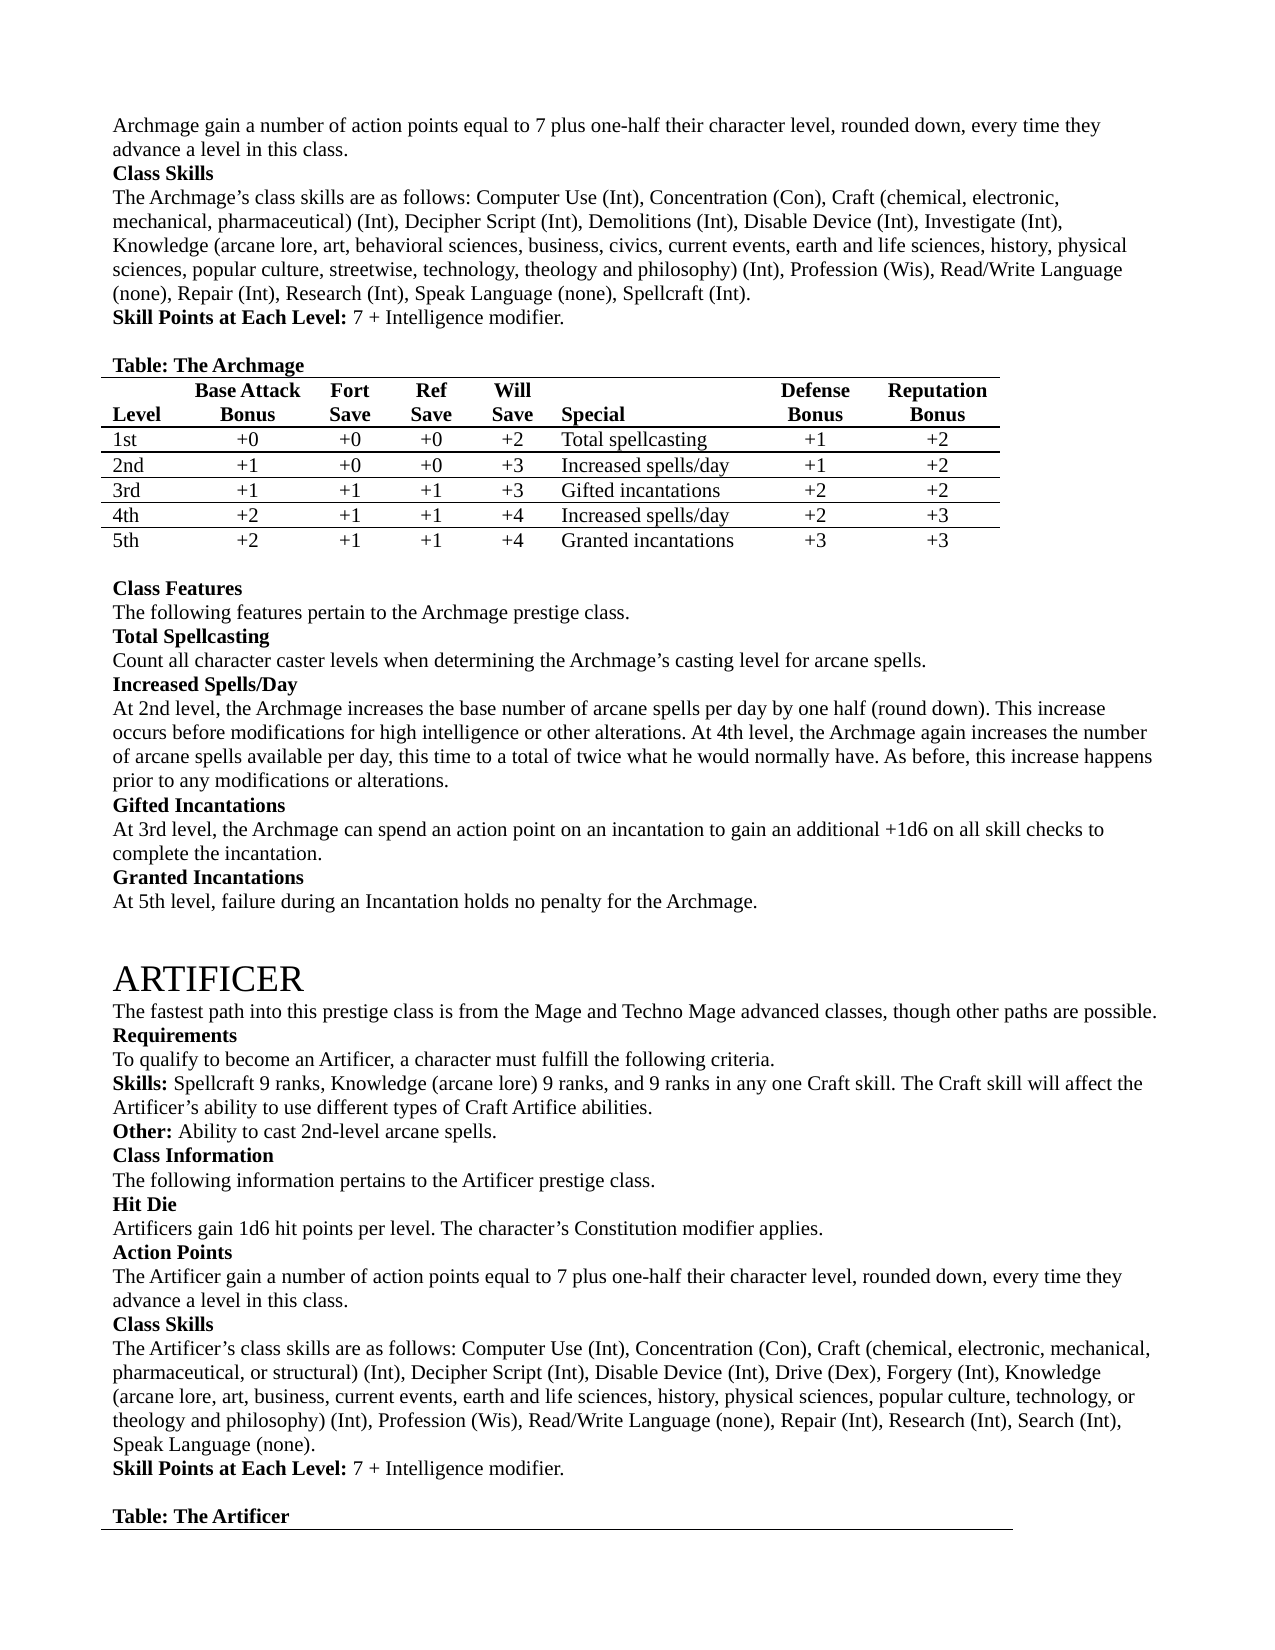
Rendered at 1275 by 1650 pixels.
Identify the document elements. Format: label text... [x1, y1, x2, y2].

table_cell +3 [875, 528, 1000, 552]
table_cell Total spellcasting [550, 428, 756, 451]
table_cell +2 [875, 428, 1000, 451]
table_cell Ref Save [388, 378, 475, 426]
table_cell +4 [475, 503, 550, 527]
text Hit Die [112, 1192, 1162, 1216]
table_cell +0 [388, 428, 475, 451]
table_cell Increased spells/day [550, 453, 756, 477]
text Count all character caster levels when determining the Archmage’s casting level for arcane spells. [112, 648, 1162, 672]
text At 5th level, failure during an Incantation holds no penalty for the Archmage. [112, 889, 1162, 913]
text Action Points [112, 1240, 1162, 1264]
table_cell +1 [756, 428, 875, 451]
table_cell Gifted incantations [550, 478, 756, 502]
table_cell 5th [101, 528, 183, 552]
table_cell Increased spells/day [550, 503, 756, 527]
subtitle Class Features [112, 576, 1162, 600]
text Gifted Incantations [112, 792, 1162, 817]
text Skills: Spellcraft 9 ranks, Knowledge (arcane lore) 9 ranks, and 9 ranks in any one Craft skill. The Craft skill will affect the Artificer’s ability to use different types of Craft Artifice abilities. [112, 1071, 1162, 1119]
table_cell 2nd [101, 453, 183, 477]
table_cell +2 [183, 503, 312, 527]
table_cell +2 [756, 503, 875, 527]
text The fastest path into this prestige class is from the Mage and Techno Mage advanced classes, though other paths are possible. [112, 999, 1162, 1023]
table_header Table: The Artificer [101, 1504, 1012, 1528]
table_cell +0 [183, 428, 312, 451]
text Other: Ability to cast 2nd-level arcane spells. [112, 1119, 1162, 1143]
table_cell Will Save [475, 378, 550, 426]
text Class Skills [112, 1312, 1162, 1336]
subtitle Class Information [112, 1143, 1162, 1167]
text Increased Spells/Day [112, 672, 1162, 696]
table_cell Fort Save [313, 378, 387, 426]
text The following features pertain to the Archmage prestige class. [112, 600, 1162, 624]
table_cell +1 [756, 453, 875, 477]
table_cell +0 [313, 428, 387, 451]
table_cell +1 [183, 453, 312, 477]
table_cell +1 [388, 478, 475, 502]
table_cell +4 [475, 528, 550, 552]
text At 2nd level, the Archmage increases the base number of arcane spells per day by one half (round down). This increase occurs before modifications for high intelligence or other alterations. At 4th level, the Archmage again increases the number of arcane spells available per day, this time to a total of twice what he would normally have. As before, this increase happens prior to any modifications or alterations. [112, 696, 1162, 792]
table_cell 4th [101, 503, 183, 527]
table_cell Base Attack Bonus [183, 378, 312, 426]
table_cell +2 [183, 528, 312, 552]
table_cell +2 [756, 478, 875, 502]
text The Archmage’s class skills are as follows: Computer Use (Int), Concentration (Con), Craft (chemical, electronic, mechanical, pharmaceutical) (Int), Decipher Script (Int), Demolitions (Int), Disable Device (Int), Investigate (Int), Knowledge (arcane lore, art, behavioral sciences, business, civics, current events, earth and life sciences, history, physical sciences, popular culture, streetwise, technology, theology and philosophy) (Int), Profession (Wis), Read/Write Language (none), Repair (Int), Research (Int), Speak Language (none), Spellcraft (Int). [112, 185, 1162, 305]
table_cell +1 [313, 503, 387, 527]
table_cell Granted incantations [550, 528, 756, 552]
text Total Spellcasting [112, 624, 1162, 648]
table_cell +3 [475, 453, 550, 477]
table_cell Defense Bonus [756, 378, 875, 426]
table_cell 1st [101, 428, 183, 451]
text Archmage gain a number of action points equal to 7 plus one-half their character level, rounded down, every time they advance a level in this class. [112, 112, 1162, 161]
table_cell +0 [388, 453, 475, 477]
text Artificers gain 1d6 hit points per level. The character’s Constitution modifier applies. [112, 1216, 1162, 1240]
subtitle ARTIFICER [112, 956, 1162, 999]
text Skill Points at Each Level: 7 + Intelligence modifier. [112, 1456, 1162, 1480]
table_cell Special [550, 378, 756, 426]
text The following information pertains to the Artificer prestige class. [112, 1167, 1162, 1192]
text Skill Points at Each Level: 7 + Intelligence modifier. [112, 305, 1162, 329]
table_cell 3rd [101, 478, 183, 502]
table_cell +3 [875, 503, 1000, 527]
table_cell +1 [183, 478, 312, 502]
table_cell +2 [875, 478, 1000, 502]
table_cell +0 [313, 453, 387, 477]
text To qualify to become an Artificer, a character must fulfill the following criteria. [112, 1047, 1162, 1071]
table_cell +1 [313, 528, 387, 552]
table_cell +1 [388, 528, 475, 552]
table_cell Level [101, 378, 183, 426]
table_cell +1 [388, 503, 475, 527]
subtitle Requirements [112, 1023, 1162, 1047]
text Granted Incantations [112, 865, 1162, 889]
table_cell Reputation Bonus [875, 378, 1000, 426]
table_cell +1 [313, 478, 387, 502]
text The Artificer gain a number of action points equal to 7 plus one-half their character level, rounded down, every time they advance a level in this class. [112, 1264, 1162, 1312]
table_cell +3 [475, 478, 550, 502]
text At 3rd level, the Archmage can spend an action point on an incantation to gain an additional +1d6 on all skill checks to complete the incantation. [112, 817, 1162, 865]
text Class Skills [112, 161, 1162, 185]
text The Artificer’s class skills are as follows: Computer Use (Int), Concentration (Con), Craft (chemical, electronic, mechanical, pharmaceutical, or structural) (Int), Decipher Script (Int), Disable Device (Int), Drive (Dex), Forgery (Int), Knowledge (arcane lore, art, business, current events, earth and life sciences, history, physical sciences, popular culture, technology, or theology and philosophy) (Int), Profession (Wis), Read/Write Language (none), Repair (Int), Research (Int), Search (Int), Speak Language (none). [112, 1336, 1162, 1456]
table_cell +3 [756, 528, 875, 552]
table_header Table: The Archmage [101, 353, 1000, 377]
table_cell +2 [875, 453, 1000, 477]
table_cell +2 [475, 428, 550, 451]
